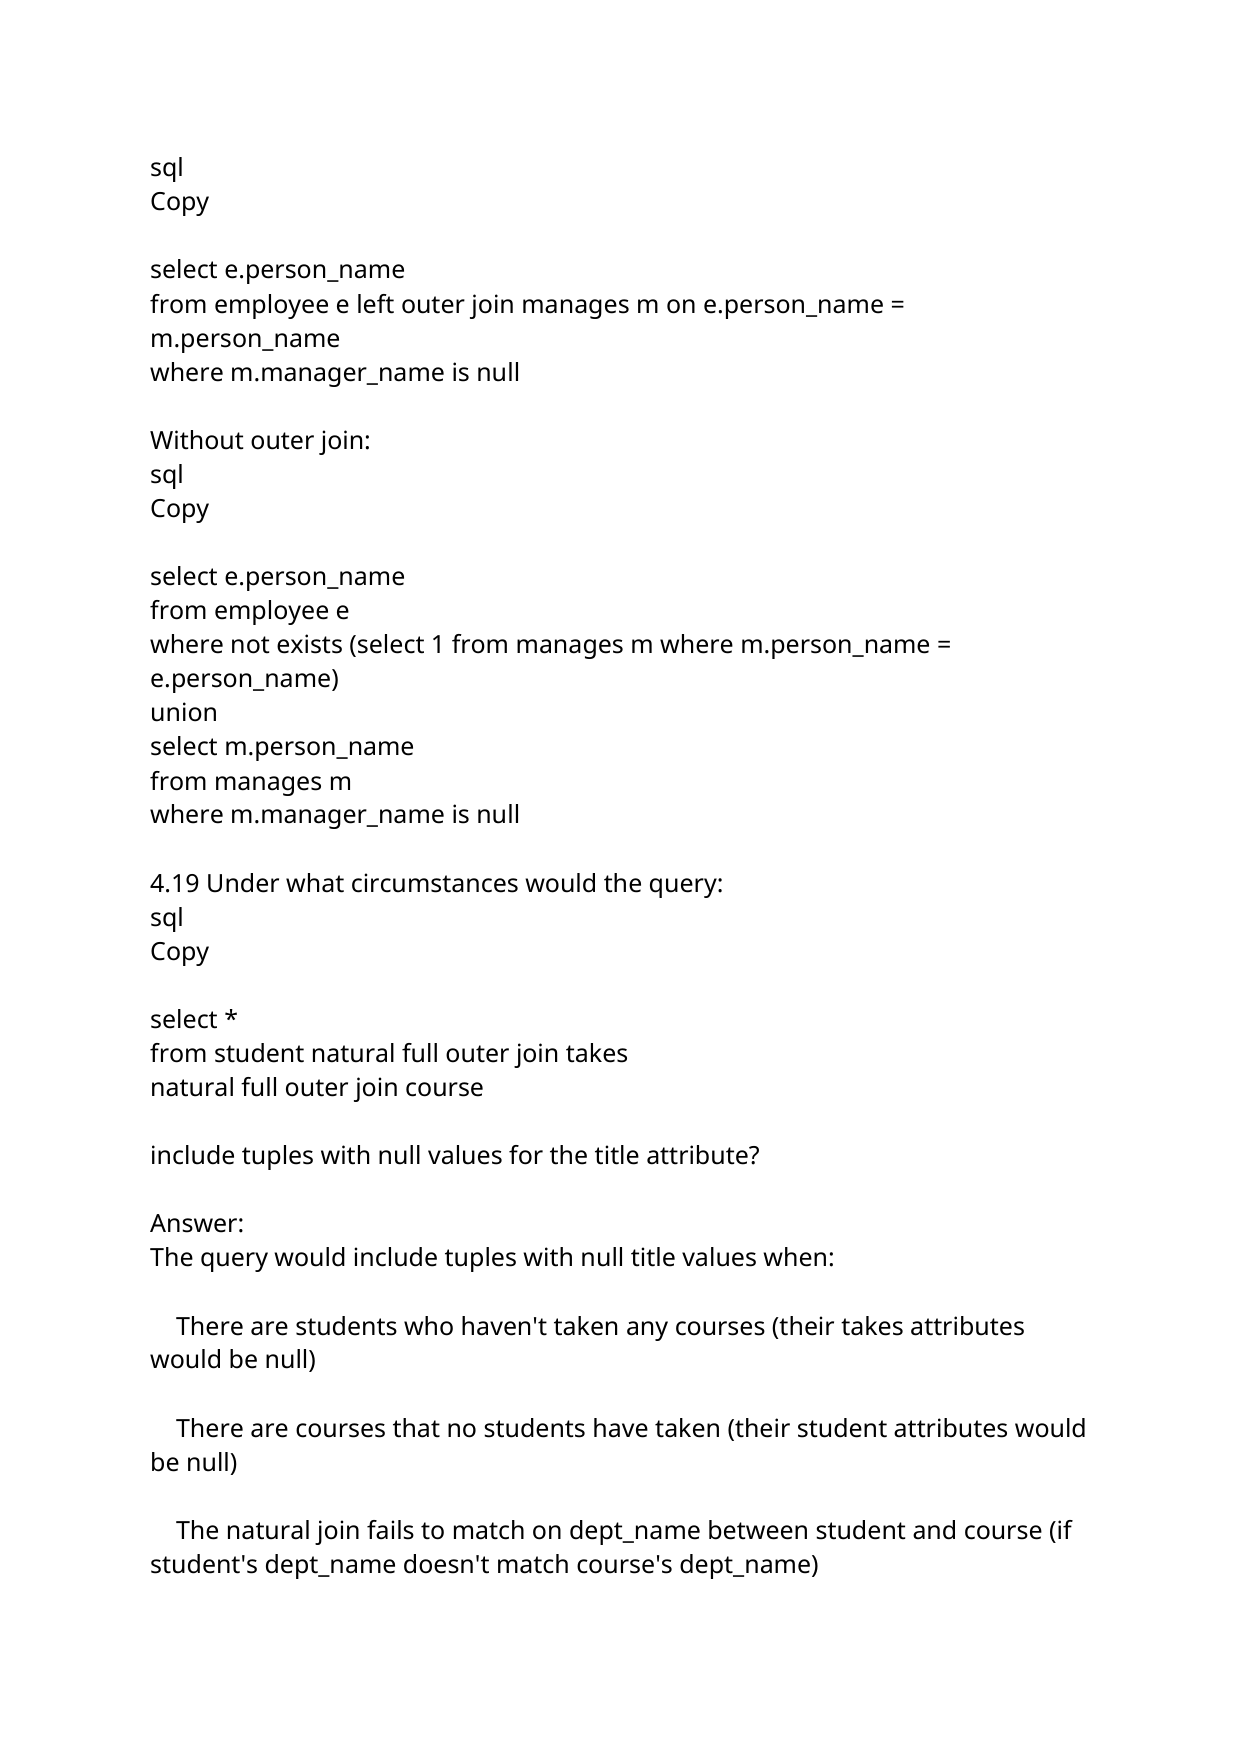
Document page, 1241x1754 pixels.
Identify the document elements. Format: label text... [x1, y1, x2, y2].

text where not exists (select 1 from manages m where m.person_name = e.person_name) [150, 627, 1091, 695]
text natural full outer join course [150, 1070, 1091, 1104]
text select e.person_name [150, 559, 1091, 593]
text Copy [150, 491, 1091, 525]
text where m.manager_name is null [150, 797, 1091, 831]
text sql [150, 457, 1091, 491]
text select e.person_name [150, 252, 1091, 286]
text There are courses that no students have taken (their student attributes would be null) [150, 1410, 1091, 1478]
text The query would include tuples with null title values when: [150, 1240, 1091, 1274]
text from employee e [150, 593, 1091, 627]
text Copy [150, 933, 1091, 967]
text union [150, 695, 1091, 729]
text sql [150, 150, 1091, 184]
text from student natural full outer join takes [150, 1036, 1091, 1070]
text Answer: [150, 1206, 1091, 1240]
text Without outer join: [150, 422, 1091, 457]
text select * [150, 1002, 1091, 1036]
text sql [150, 899, 1091, 933]
text There are students who haven't taken any courses (their takes attributes would be null) [150, 1308, 1091, 1376]
text Copy [150, 184, 1091, 218]
text include tuples with null values for the title attribute? [150, 1138, 1091, 1172]
text where m.manager_name is null [150, 354, 1091, 388]
text from employee e left outer join manages m on e.person_name = m.person_name [150, 286, 1091, 354]
text select m.person_name [150, 729, 1091, 763]
text The natural join fails to match on dept_name between student and course (if student's dept_name doesn't match course's dept_name) [150, 1512, 1091, 1581]
text 4.19 Under what circumstances would the query: [150, 865, 1091, 899]
text from manages m [150, 763, 1091, 797]
